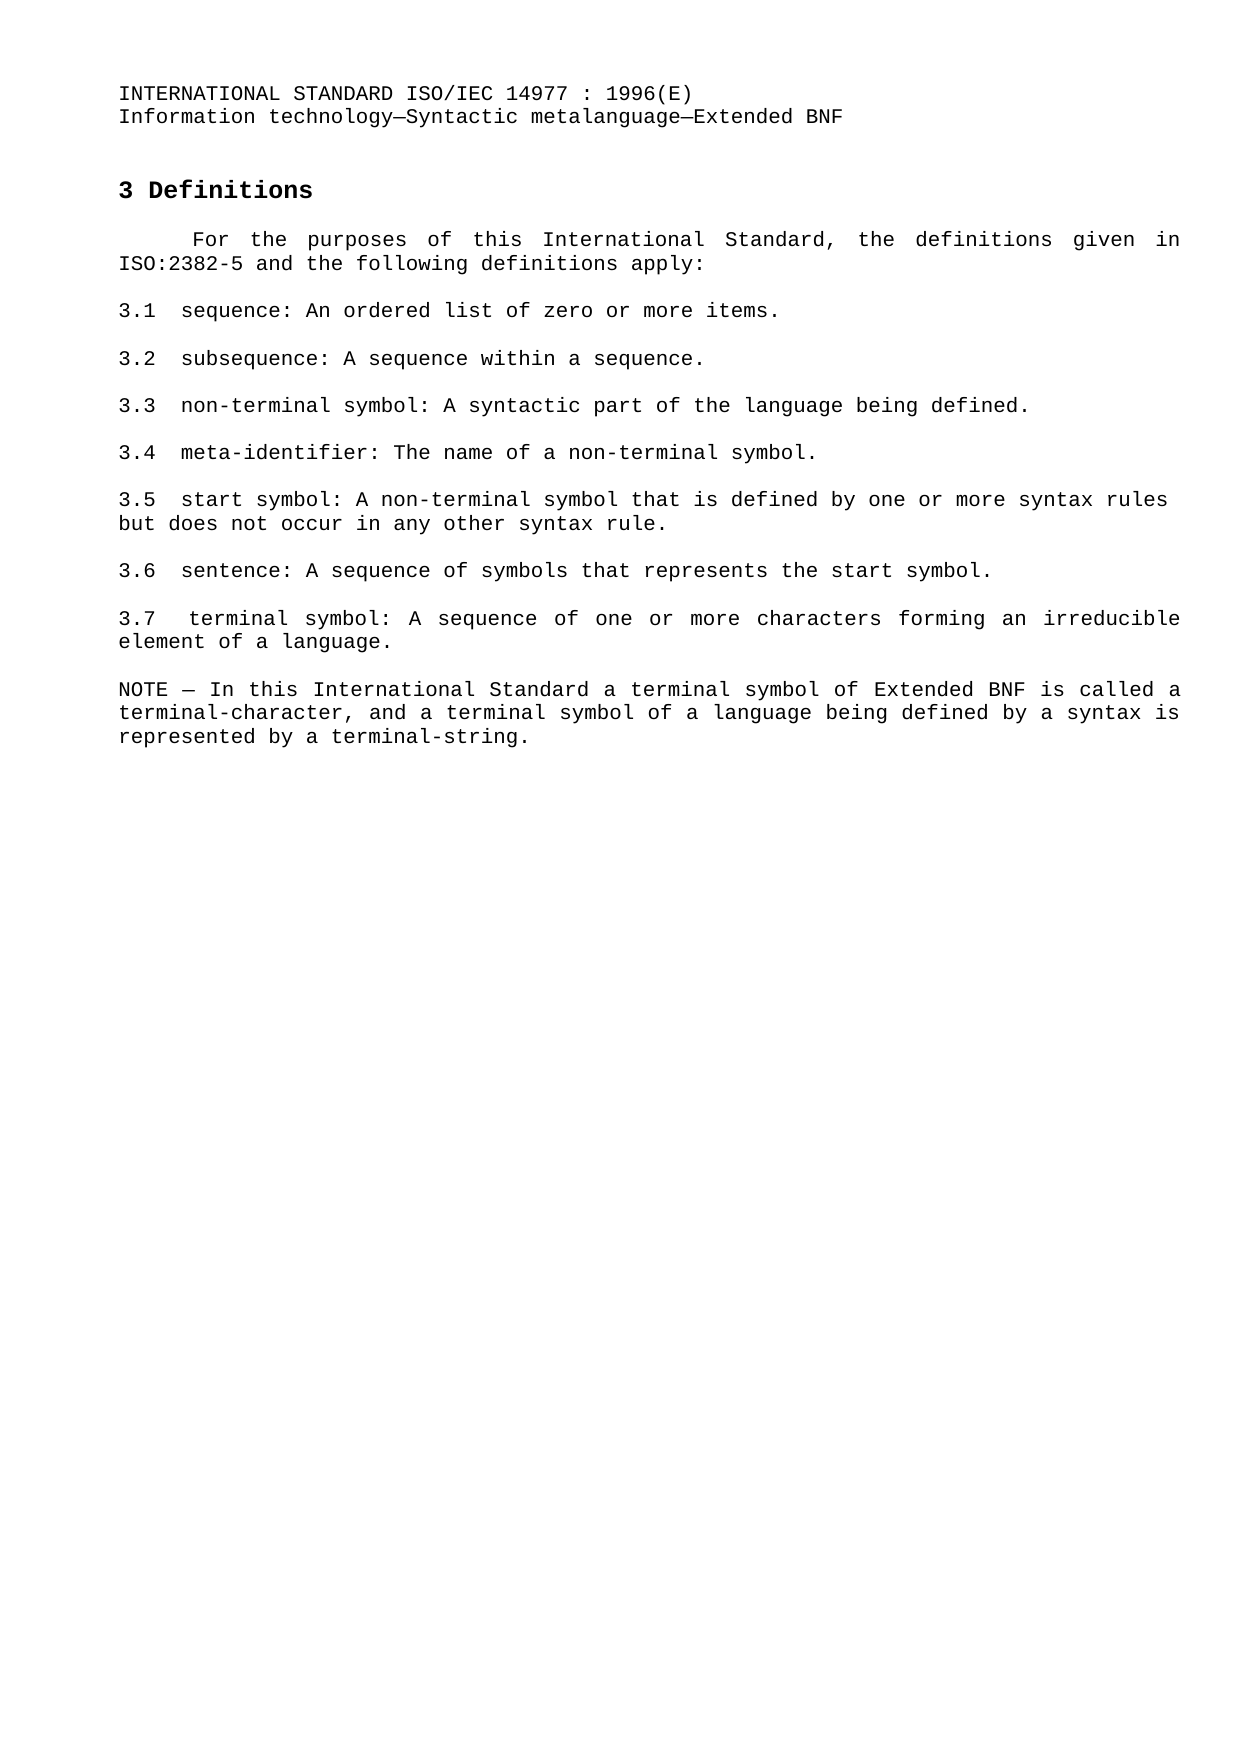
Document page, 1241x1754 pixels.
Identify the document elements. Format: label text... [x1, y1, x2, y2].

text Information technology—Syntactic metalanguage—Extended BNF [118, 106, 1181, 130]
text 3.5 start symbol: A non-terminal symbol that is defined by one or more syntax rules [118, 489, 1181, 513]
text 3.3 non-terminal symbol: A syntactic part of the language being defined. [118, 395, 1181, 418]
text 3.7 terminal symbol: A sequence of one or more characters forming an irreducible element of a language. [118, 608, 1181, 655]
text 3.4 meta-identifier: The name of a non-terminal symbol. [118, 442, 1181, 466]
text For the purposes of this International Standard, the definitions given in ISO:2382-5 and the following definitions apply: [118, 229, 1181, 277]
text 3 Definitions [118, 177, 1181, 206]
text NOTE — In this International Standard a terminal symbol of Extended BNF is called a terminal-character, and a terminal symbol of a language being defined by a syntax is represented by a terminal-string. [118, 678, 1181, 749]
text but does not occur in any other syntax rule. [118, 513, 1181, 537]
text 3.2 subsequence: A sequence within a sequence. [118, 347, 1181, 371]
text INTERNATIONAL STANDARD ISO/IEC 14977 : 1996(E) [118, 83, 1181, 106]
text 3.6 sentence: A sequence of symbols that represents the start symbol. [118, 560, 1181, 584]
text 3.1 sequence: An ordered list of zero or more items. [118, 300, 1181, 324]
